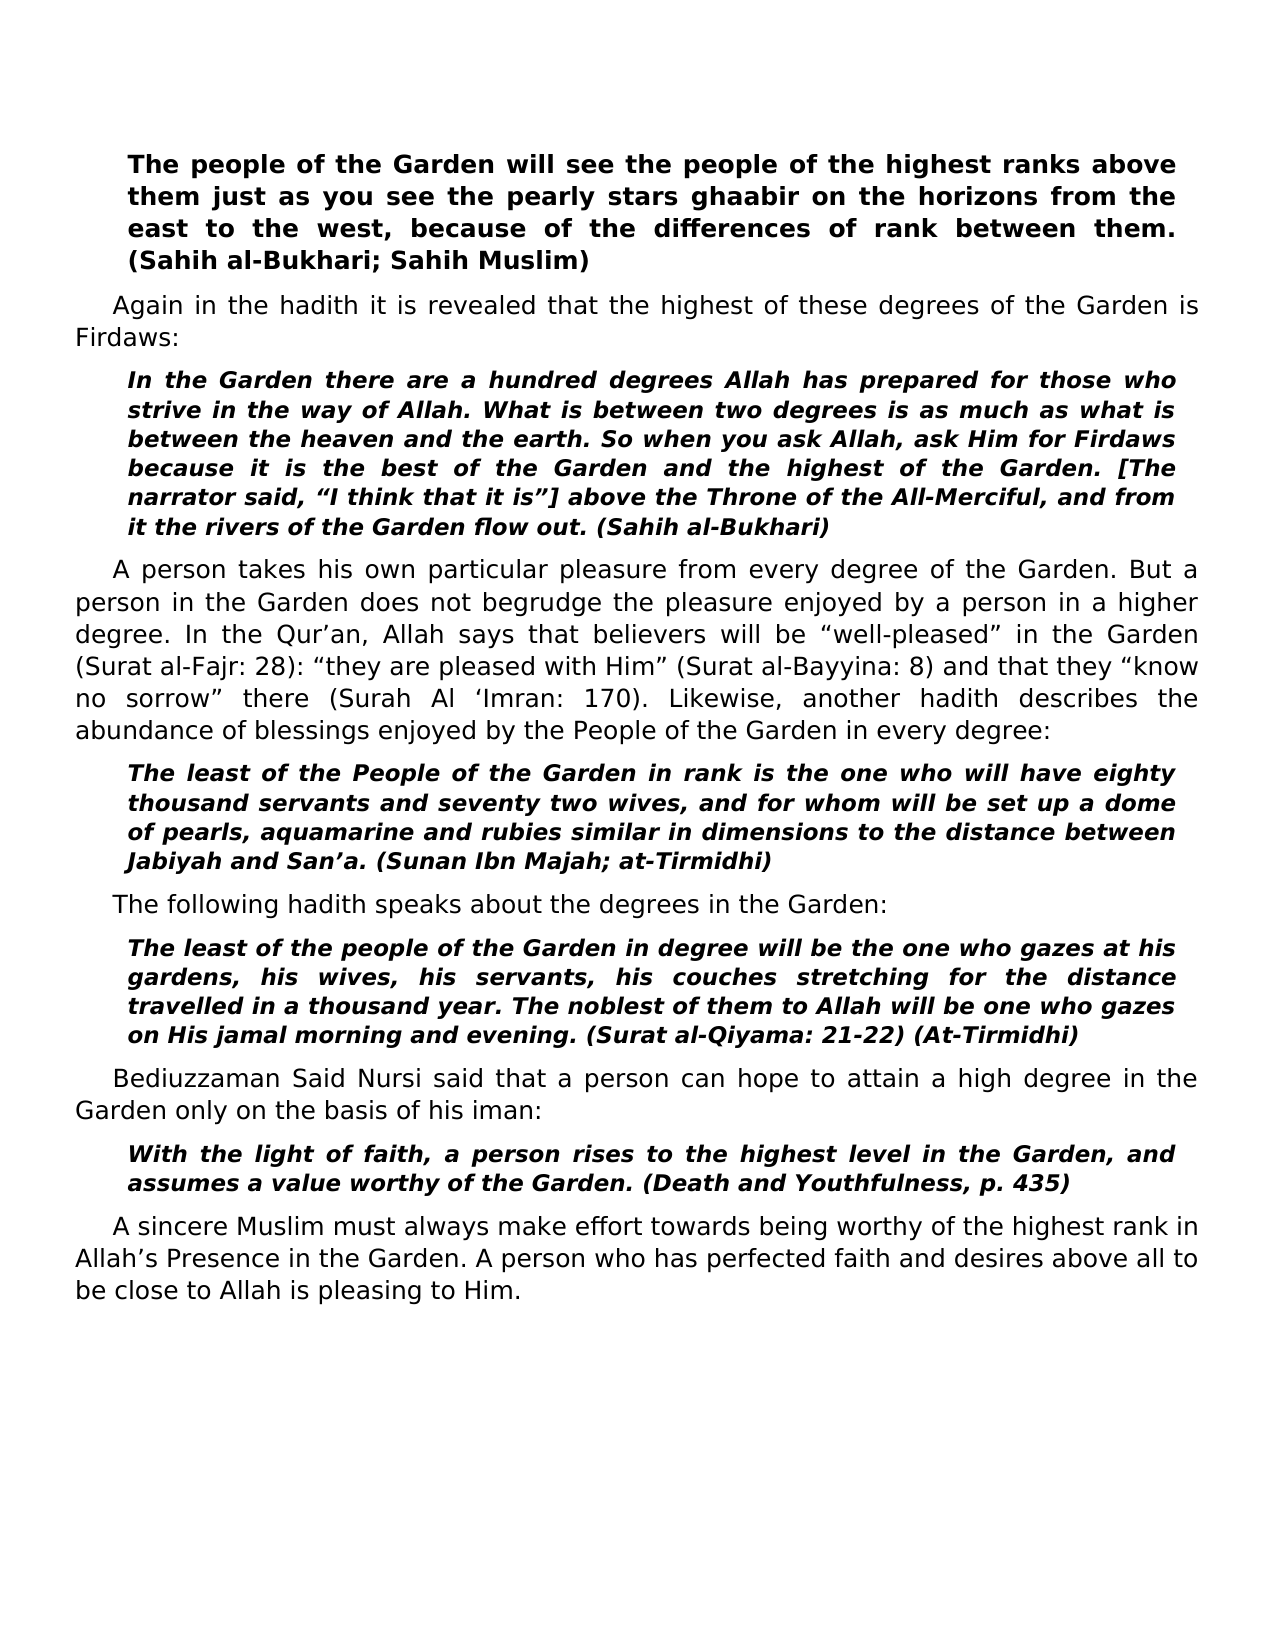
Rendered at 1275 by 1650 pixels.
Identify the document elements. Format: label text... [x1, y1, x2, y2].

text The people of the Garden will see the people of the highest ranks above them just as you see the pearly stars ghaabir on the horizons from the east to the west, because of the differences of rank between them. (Sahih al-Bukhari; Sahih Muslim) [127, 150, 1177, 275]
text The least of the people of the Garden in degree will be the one who gazes at his gardens, his wives, his servants, his couches stretching for the distance travelled in a thousand year. The noblest of them to Allah will be one who gazes on His jamal morning and evening. (Surat al-Qiyama: 21-22) (At-Tirmidhi) [127, 935, 1177, 1049]
text The least of the People of the Garden in rank is the one who will have eighty thousand servants and seventy two wives, and for whom will be set up a dome of pearls, aquamarine and rubies similar in dimensions to the distance between Jabiyah and San’a. (Sunan Ibn Majah; at-Tirmidhi) [127, 761, 1177, 875]
text Again in the hadith it is revealed that the highest of these degrees of the Garden is Firdaws: [75, 291, 1200, 352]
text A sincere Muslim must always make effort towards being worthy of the highest rank in Allah’s Presence in the Garden. A person who has perfected faith and desires above all to be close to Allah is pleasing to Him. [75, 1212, 1200, 1305]
text In the Garden there are a hundred degrees Allah has prepared for those who strive in the way of Allah. What is between two degrees is as much as what is between the heaven and the earth. So when you ask Allah, ask Him for Firdaws because it is the best of the Garden and the highest of the Garden. [The narrator said, “I think that it is”] above the Throne of the All-Merciful, and from it the rivers of the Garden flow out. (Sahih al-Bukhari) [127, 367, 1177, 541]
text With the light of faith, a person rises to the highest level in the Garden, and assumes a value worthy of the Garden. (Death and Youthfulness, p. 435) [127, 1141, 1177, 1197]
text A person takes his own particular pleasure from every degree of the Garden. But a person in the Garden does not begrudge the pleasure enjoyed by a person in a higher degree. In the Qur’an, Allah says that believers will be “well-pleased” in the Garden (Surat al-Fajr: 28): “they are pleased with Him” (Surat al-Bayyina: 8) and that they “know no sorrow” there (Surah Al ‘Imran: 170). Likewise, another hadith describes the abundance of blessings enjoyed by the People of the Garden in every degree: [75, 556, 1200, 745]
text The following hadith speaks about the degrees in the Garden: [75, 890, 1200, 919]
text Bediuzzaman Said Nursi said that a person can hope to attain a high degree in the Garden only on the basis of his iman: [75, 1064, 1200, 1126]
